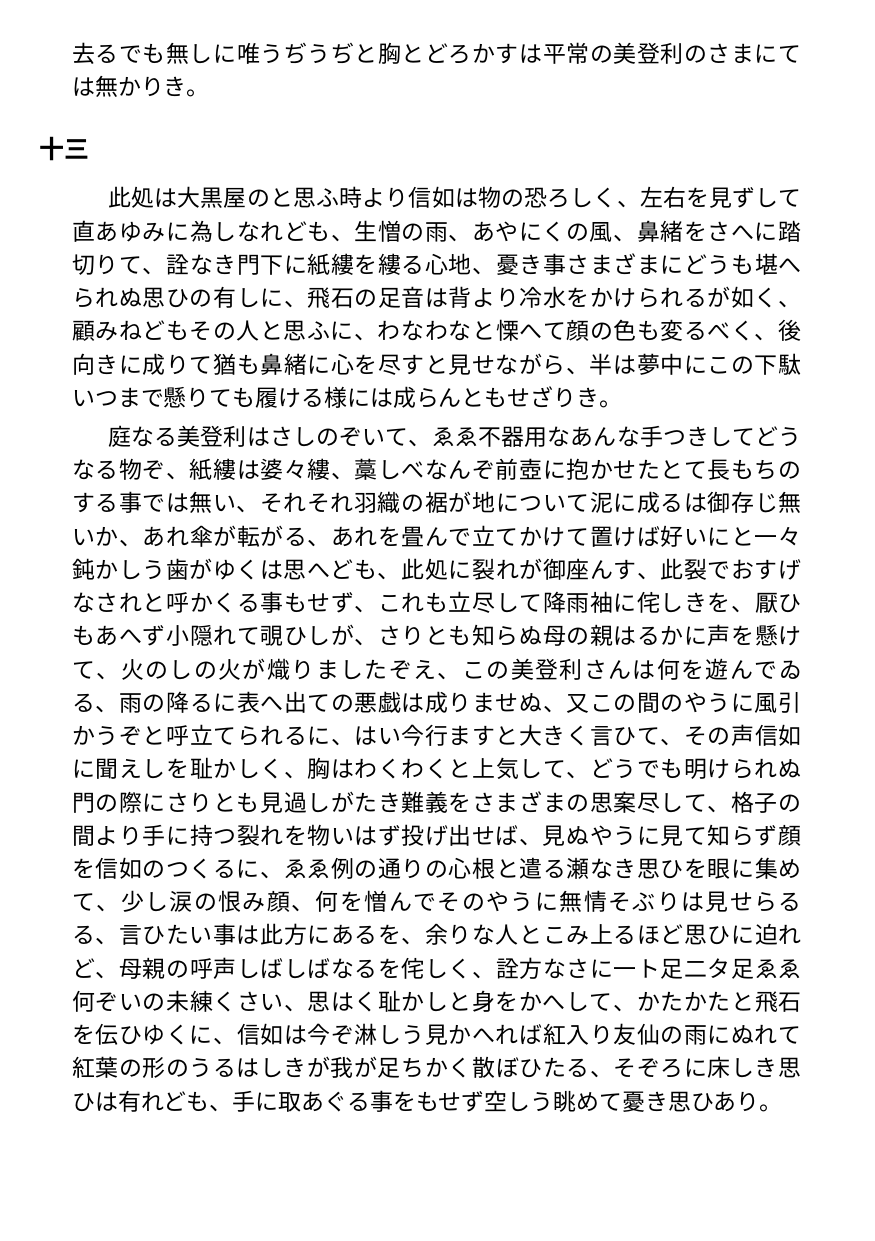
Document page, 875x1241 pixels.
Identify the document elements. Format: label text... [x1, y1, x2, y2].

subtitle 十三 [36, 126, 838, 168]
text 此処は大黒屋のと思ふ時より信如は物の恐ろしく、左右を見ずして直あゆみに為しなれども、生憎の雨、あやにくの風、鼻緒をさへに踏切りて、詮なき門下に紙縷を縷る心地、憂き事さまざまにどうも堪へられぬ思ひの有しに、飛石の足音は背より冷水をかけられるが如く、顧みねどもその人と思ふに、わなわなと慄へて顔の色も変るべく、後向きに成りて猶も鼻緒に心を尽すと見せながら、半は夢中にこの下駄いつまで懸りても履ける様には成らんともせざりき。 [72, 180, 802, 413]
text 庭なる美登利はさしのぞいて、ゑゑ不器用なあんな手つきしてどうなる物ぞ、紙縷は婆々縷、藁しべなんぞ前壺に抱かせたとて長もちのする事では無い、それそれ羽織の裾が地について泥に成るは御存じ無いか、あれ傘が転がる、あれを畳んで立てかけて置けば好いにと一々鈍かしう歯がゆくは思へども、此処に裂れが御座んす、此裂でおすげなされと呼かくる事もせず、これも立尽して降雨袖に侘しきを、厭ひもあへず小隠れて覗ひしが、さりとも知らぬ母の親はるかに声を懸けて、火のしの火が熾りましたぞえ、この美登利さんは何を遊んでゐる、雨の降るに表へ出ての悪戯は成りませぬ、又この間のやうに風引かうぞと呼立てられるに、はい今行ますと大きく言ひて、その声信如に聞えしを耻かしく、胸はわくわくと上気して、どうでも明けられぬ門の際にさりとも見過しがたき難義をさまざまの思案尽して、格子の間より手に持つ裂れを物いはず投げ出せば、見ぬやうに見て知らず顔を信如のつくるに、ゑゑ例の通りの心根と遣る瀬なき思ひを眼に集めて、少し涙の恨み顔、何を憎んでそのやうに無情そぶりは見せらるる、言ひたい事は此方にあるを、余りな人とこみ上るほど思ひに迫れど、母親の呼声しばしばなるを侘しく、詮方なさに一ト足二タ足ゑゑ何ぞいの未練くさい、思はく耻かしと身をかへして、かたかたと飛石を伝ひゆくに、信如は今ぞ淋しう見かへれば紅入り友仙の雨にぬれて紅葉の形のうるはしきが我が足ちかく散ぼひたる、そぞろに床しき思ひは有れども、手に取あぐる事をもせず空しう眺めて憂き思ひあり。 [72, 419, 802, 1117]
text 去るでも無しに唯うぢうぢと胸とどろかすは平常の美登利のさまにては無かりき。 [72, 36, 802, 102]
